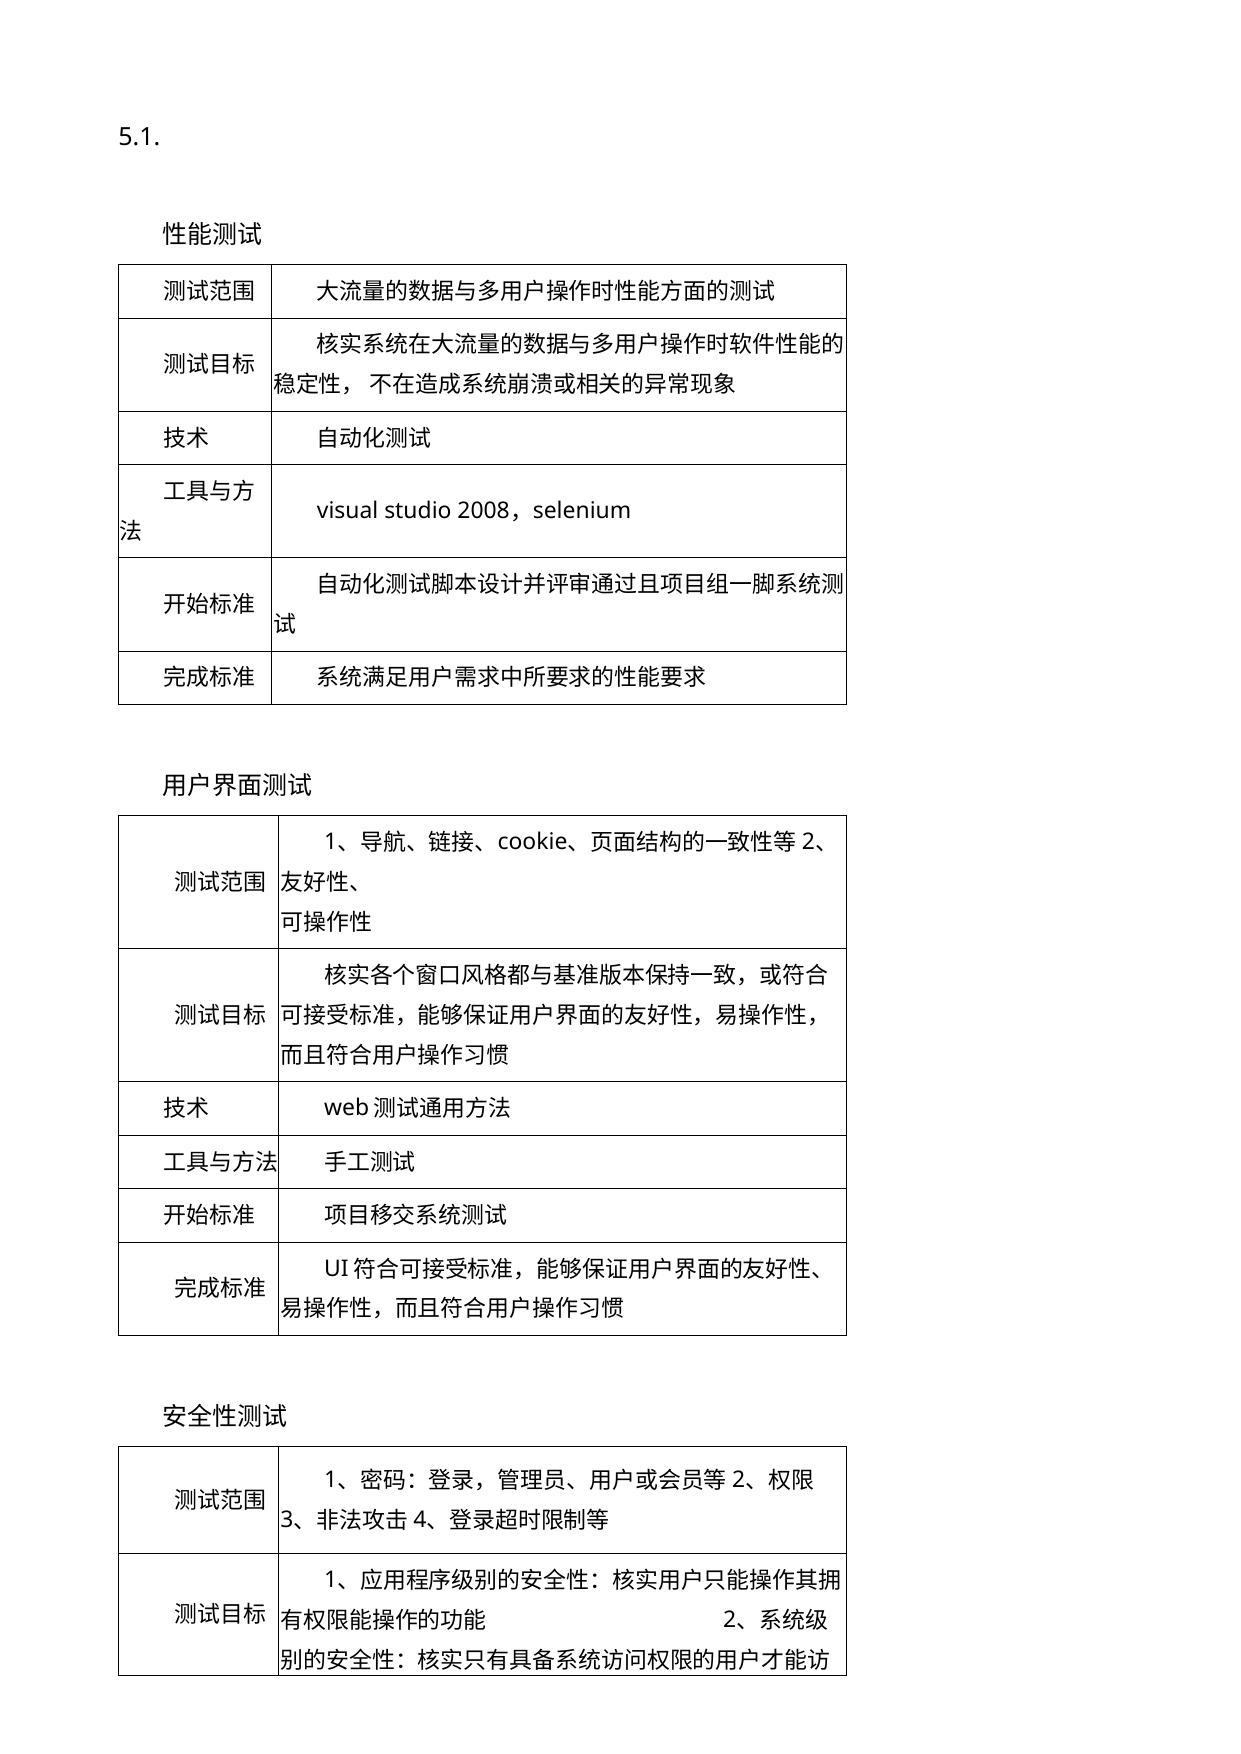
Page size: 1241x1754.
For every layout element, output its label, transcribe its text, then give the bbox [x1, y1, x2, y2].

table_cell UI符合可接受标准，能够保证用户界面的友好性、易操作性，而且符合用户操作习惯 [279, 1243, 846, 1335]
table_cell 测试目标 [119, 319, 271, 411]
table_header 测试范围 [119, 1447, 278, 1553]
table_cell 技术 [119, 1082, 278, 1135]
text 性能测试 [118, 214, 1122, 250]
table_cell 核实各个窗口风格都与基准版本保持一致，或符合可接受标准，能够保证用户界面的友好性，易操作性，而且符合用户操作习惯 [279, 949, 846, 1081]
table_cell 自动化测试脚本设计并评审通过且项目组一脚系统测试 [272, 558, 846, 651]
text 用户界面测试 [118, 765, 1122, 801]
table_cell 项目移交系统测试 [279, 1189, 846, 1242]
table_cell 开始标准 [119, 1189, 278, 1242]
table_cell 测试目标 [119, 949, 278, 1081]
table_header 大流量的数据与多用户操作时性能方面的测试 [272, 265, 846, 317]
table_cell 工具与方法 [119, 465, 271, 557]
table_cell 测试目标 [119, 1554, 278, 1675]
table_cell 技术 [119, 412, 271, 464]
table_header 测试范围 [119, 816, 278, 948]
table_cell 手工测试 [279, 1136, 846, 1188]
table_cell 自动化测试 [272, 412, 846, 464]
table_header 1、导航、链接、cookie、页面结构的一致性等 2、友好性、 可操作性 [279, 816, 846, 948]
table_cell 工具与方法 [119, 1136, 278, 1188]
table_cell 完成标准 [119, 1243, 278, 1335]
table_cell 开始标准 [119, 558, 271, 651]
text 安全性测试 [118, 1396, 1122, 1432]
table_cell 完成标准 [119, 652, 271, 704]
table_cell web测试通用方法 [279, 1082, 846, 1135]
table_header 测试范围 [119, 265, 271, 317]
table_cell 系统满足用户需求中所要求的性能要求 [272, 652, 846, 704]
table_cell 核实系统在大流量的数据与多用户操作时软件性能的稳定性， 不在造成系统崩溃或相关的异常现象 [272, 319, 846, 411]
table_cell 1、应用程序级别的安全性：核实用户只能操作其拥有权限能操作的功能 2、系统级别的安全性：核实只有具备系统访问权限的用户才能访 [279, 1554, 846, 1675]
table_cell visual studio 2008，selenium [272, 465, 846, 557]
table_header 1、密码：登录，管理员、用户或会员等 2、权限 3、非法攻击 4、登录超时限制等 [279, 1447, 846, 1553]
